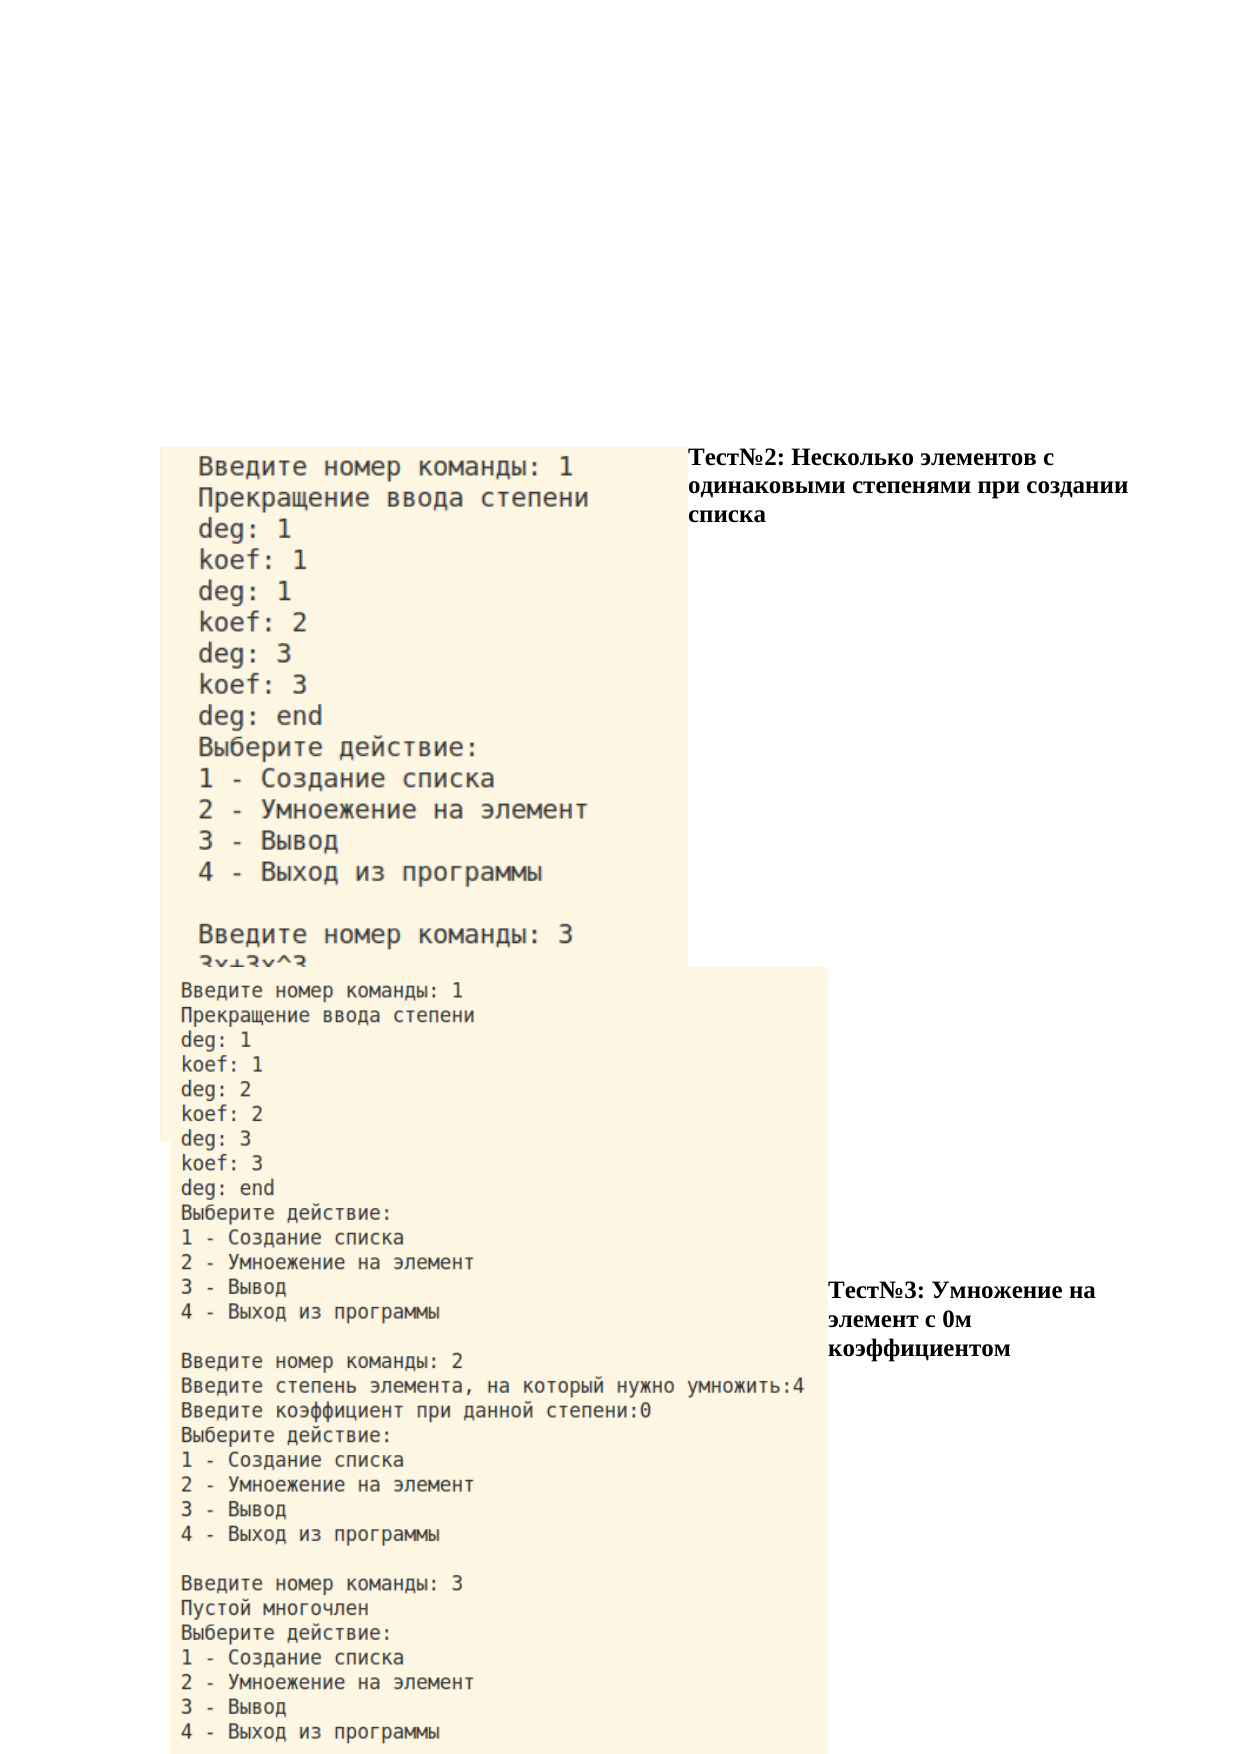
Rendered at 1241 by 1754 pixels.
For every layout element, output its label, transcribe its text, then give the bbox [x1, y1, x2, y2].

text Тест№2: Несколько элементов с одинаковыми степенями при создании списка [177, 442, 1152, 528]
text Тест№3: Умножение на элемент с 0м коэффициентом [828, 1276, 1152, 1362]
picture [159, 447, 828, 1754]
